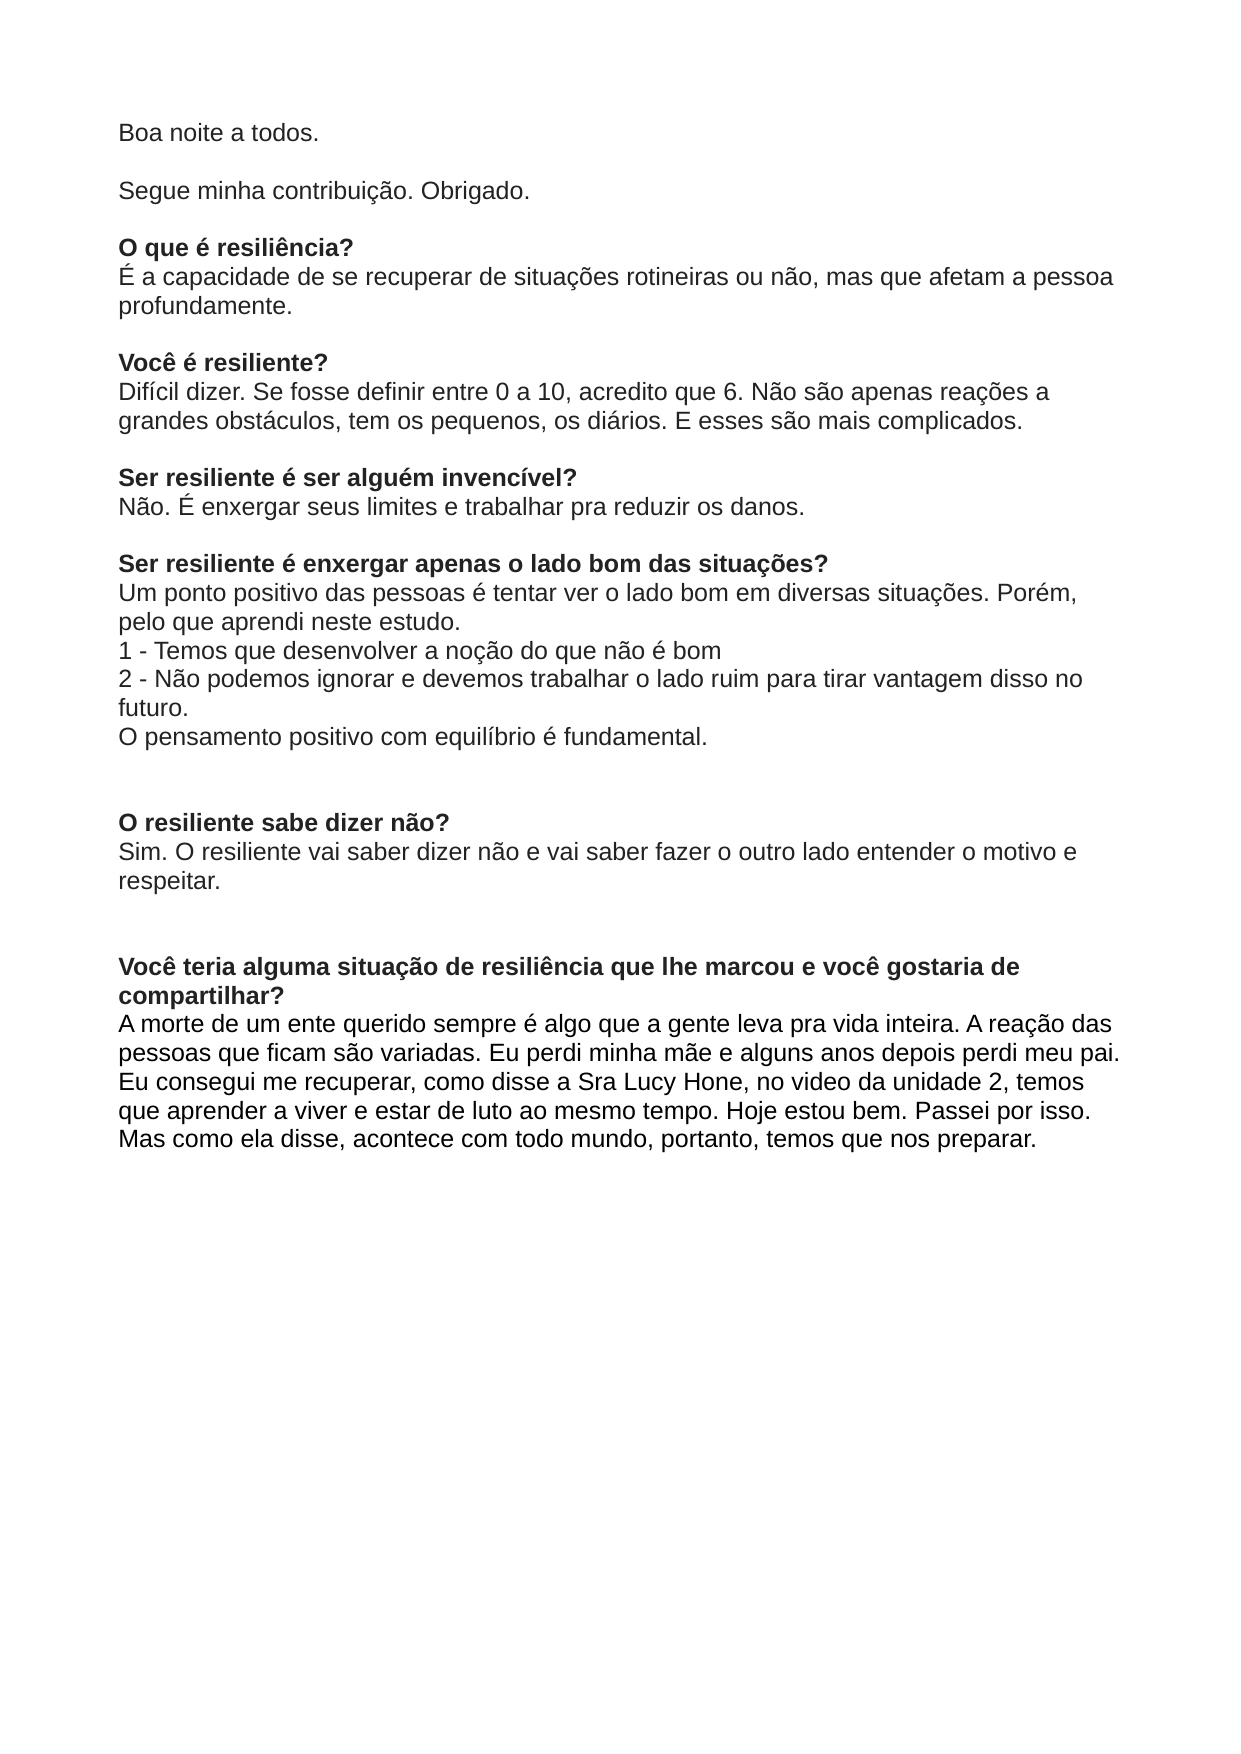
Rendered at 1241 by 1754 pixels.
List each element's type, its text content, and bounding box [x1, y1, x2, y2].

text Sim. O resiliente vai saber dizer não e vai saber fazer o outro lado entender o motivo e respeitar. [118, 837, 1122, 894]
text Você é resiliente? [118, 348, 1122, 377]
text Não. É enxergar seus limites e trabalhar pra reduzir os danos. [118, 492, 1122, 521]
text 1 - Temos que desenvolver a noção do que não é bom [118, 636, 1122, 664]
text É a capacidade de se recuperar de situações rotineiras ou não, mas que afetam a pessoa profundamente. [118, 262, 1122, 319]
text O que é resiliência? [118, 233, 1122, 262]
text Ser resiliente é enxergar apenas o lado bom das situações? [118, 549, 1122, 578]
text Boa noite a todos. [118, 118, 1122, 147]
text Você teria alguma situação de resiliência que lhe marcou e você gostaria de compartilhar? [118, 952, 1122, 1009]
text O resiliente sabe dizer não? [118, 808, 1122, 837]
text A morte de um ente querido sempre é algo que a gente leva pra vida inteira. A reação das pessoas que ficam são variadas. Eu perdi minha mãe e alguns anos depois perdi meu pai. Eu consegui me recuperar, como disse a Sra Lucy Hone, no video da unidade 2, temos que aprender a viver e estar de luto ao mesmo tempo. Hoje estou bem. Passei por isso. Mas como ela disse, acontece com todo mundo, portanto, temos que nos preparar. [118, 1009, 1122, 1153]
text Difícil dizer. Se fosse definir entre 0 a 10, acredito que 6. Não são apenas reações a grandes obstáculos, tem os pequenos, os diários. E esses são mais complicados. [118, 377, 1122, 434]
text 2 - Não podemos ignorar e devemos trabalhar o lado ruim para tirar vantagem disso no futuro. [118, 664, 1122, 722]
text Segue minha contribuição. Obrigado. [118, 176, 1122, 204]
text Um ponto positivo das pessoas é tentar ver o lado bom em diversas situações. Porém, pelo que aprendi neste estudo. [118, 578, 1122, 636]
text O pensamento positivo com equilíbrio é fundamental. [118, 722, 1122, 751]
text Ser resiliente é ser alguém invencível? [118, 463, 1122, 492]
